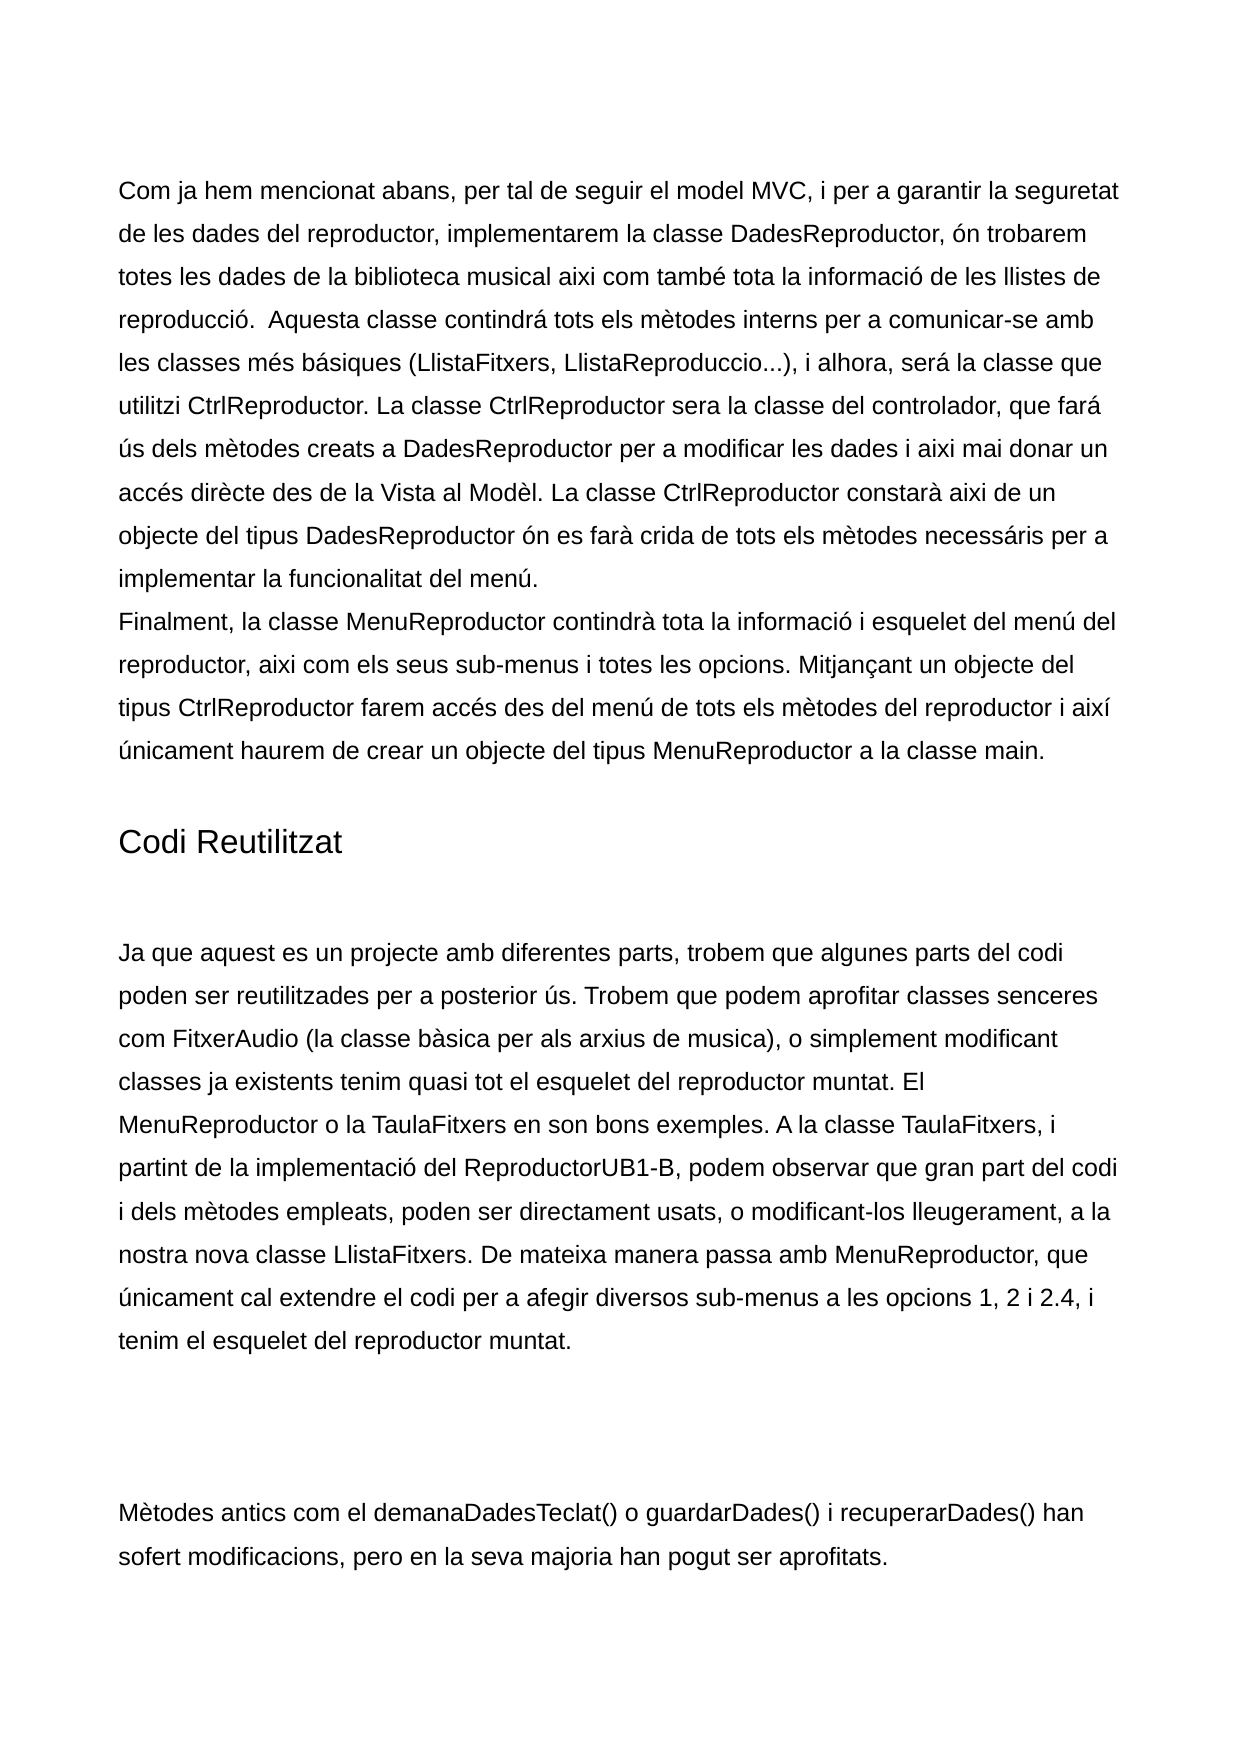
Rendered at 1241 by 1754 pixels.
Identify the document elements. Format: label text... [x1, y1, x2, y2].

text Codi Reutilitzat [118, 823, 1122, 861]
text Ja que aquest es un projecte amb diferentes parts, trobem que algunes parts del codi poden ser reutilitzades per a posterior ús. Trobem que podem aprofitar classes senceres com FitxerAudio (la classe bàsica per als arxius de musica), o simplement modificant classes ja existents tenim quasi tot el esquelet del reproductor muntat. El MenuReproductor o la TaulaFitxers en son bons exemples. A la classe TaulaFitxers, i partint de la implementació del ReproductorUB1-B, podem observar que gran part del codi i dels mètodes empleats, poden ser directament usats, o modificant-los lleugerament, a la nostra nova classe LlistaFitxers. De mateixa manera passa amb MenuReproductor, que únicament cal extendre el codi per a afegir diversos sub-menus a les opcions 1, 2 i 2.4, i tenim el esquelet del reproductor muntat. [118, 938, 1122, 1355]
text Finalment, la classe MenuReproductor contindrà tota la informació i esquelet del menú del reproductor, aixi com els seus sub-menus i totes les opcions. Mitjançant un objecte del tipus CtrlReproductor farem accés des del menú de tots els mètodes del reproductor i així únicament haurem de crear un objecte del tipus MenuReproductor a la classe main. [118, 607, 1122, 765]
text Mètodes antics com el demanaDadesTeclat() o guardarDades() i recuperarDades() han sofert modificacions, pero en la seva majoria han pogut ser aprofitats. [118, 1498, 1122, 1570]
text Com ja hem mencionat abans, per tal de seguir el model MVC, i per a garantir la seguretat de les dades del reproductor, implementarem la classe DadesReproductor, ón trobarem totes les dades de la biblioteca musical aixi com també tota la informació de les llistes de reproducció. Aquesta classe contindrá tots els mètodes interns per a comunicar-se amb les classes més básiques (LlistaFitxers, LlistaReproduccio...), i alhora, será la classe que utilitzi CtrlReproductor. La classe CtrlReproductor sera la classe del controlador, que fará ús dels mètodes creats a DadesReproductor per a modificar les dades i aixi mai donar un accés dirècte des de la Vista al Modèl. La classe CtrlReproductor constarà aixi de un objecte del tipus DadesReproductor ón es farà crida de tots els mètodes necessáris per a implementar la funcionalitat del menú. [118, 176, 1122, 593]
